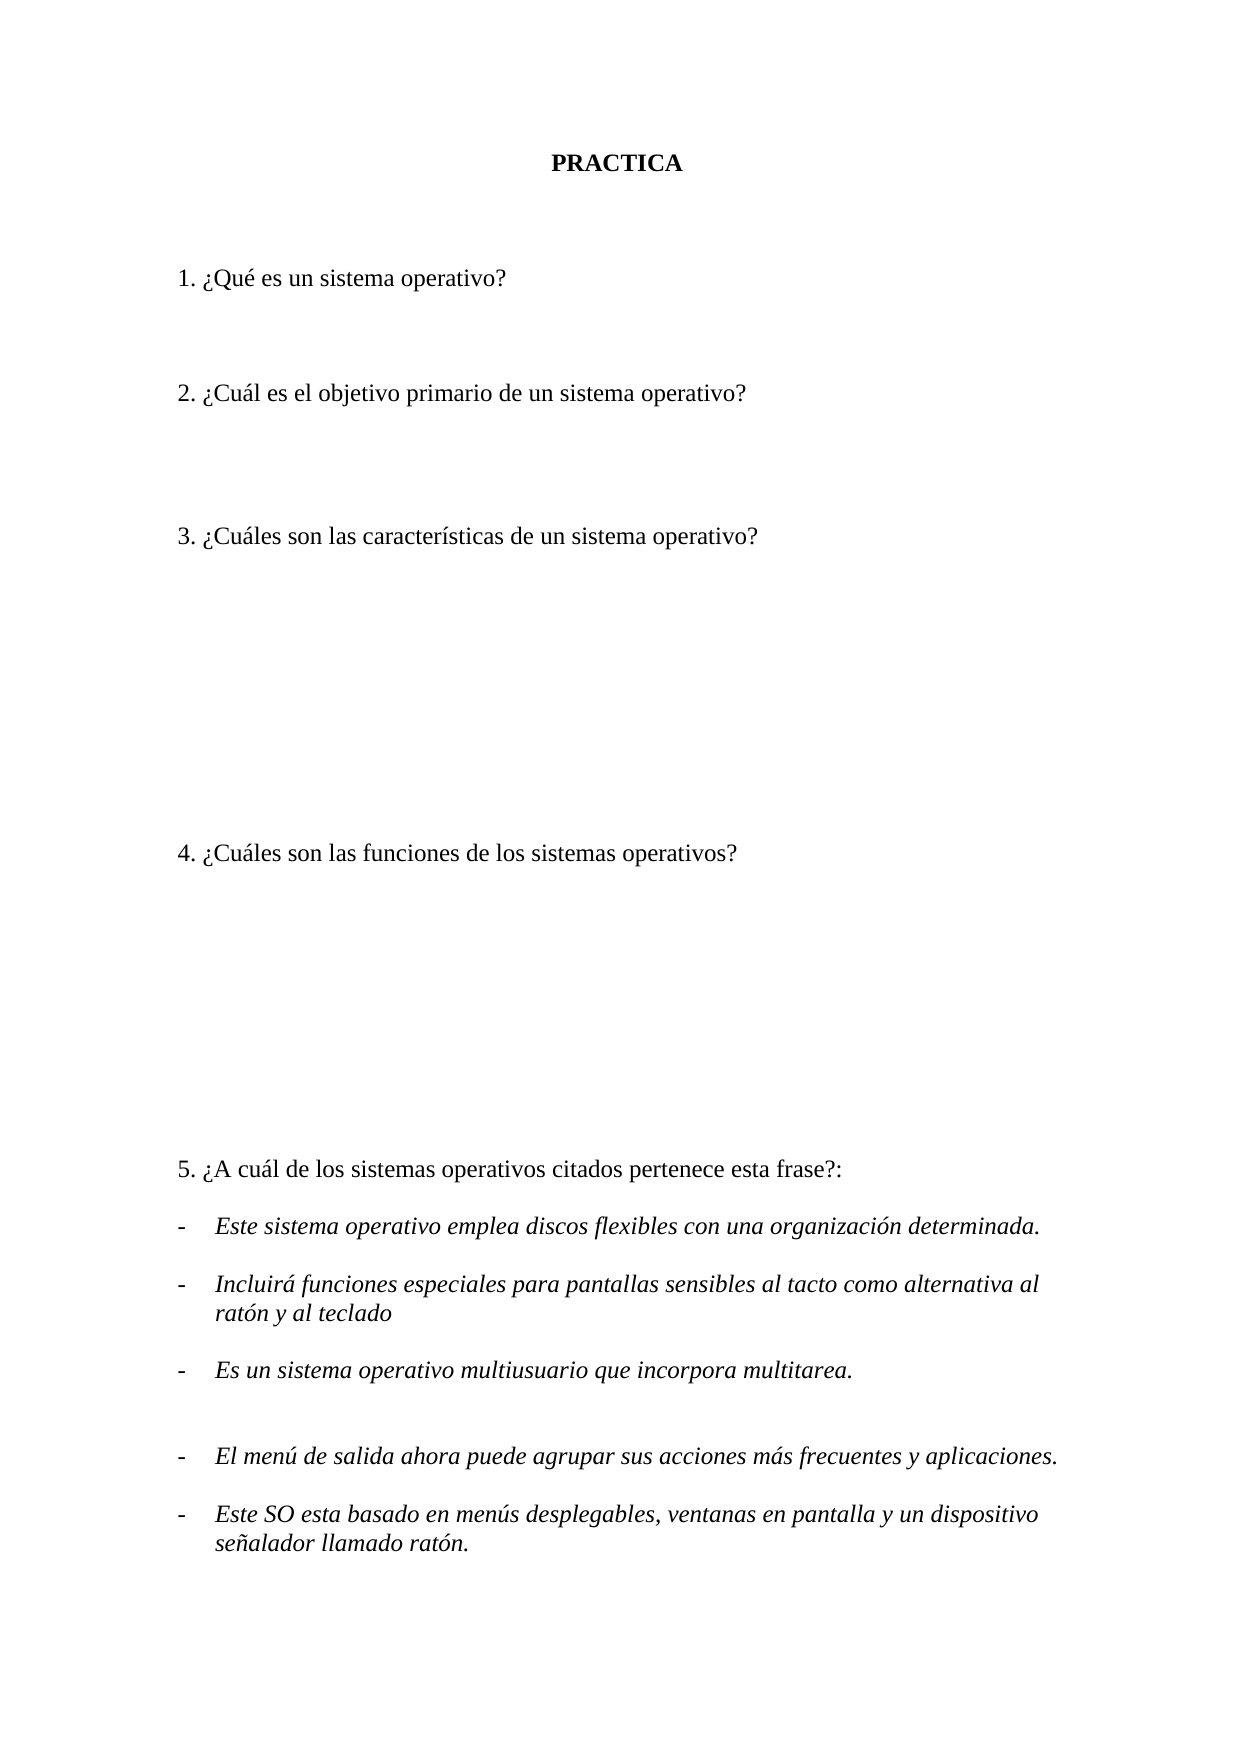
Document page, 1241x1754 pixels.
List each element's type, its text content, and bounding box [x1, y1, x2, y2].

text 2. ¿Cuál es el objetivo primario de un sistema operativo? [177, 378, 1063, 406]
text 3. ¿Cuáles son las características de un sistema operativo? [177, 521, 1063, 550]
text 4. ¿Cuáles son las funciones de los sistemas operativos? [177, 838, 1063, 866]
text 1. ¿Qué es un sistema operativo? [177, 263, 1063, 291]
list Este sistema operativo emplea discos flexibles con una organización determinada. [177, 1211, 1063, 1240]
list Incluirá funciones especiales para pantallas sensibles al tacto como alternativa al ratón y al teclado [177, 1269, 1063, 1326]
list Este SO esta basado en menús desplegables, ventanas en pantalla y un dispositivo señalador llamado ratón. [177, 1499, 1063, 1556]
list Es un sistema operativo multiusuario que incorpora multitarea. [177, 1355, 1063, 1384]
text PRACTICA [177, 148, 1063, 176]
text 5. ¿A cuál de los sistemas operativos citados pertenece esta frase?: [177, 1154, 1063, 1183]
list El menú de salida ahora puede agrupar sus acciones más frecuentes y aplicaciones. [177, 1441, 1063, 1470]
